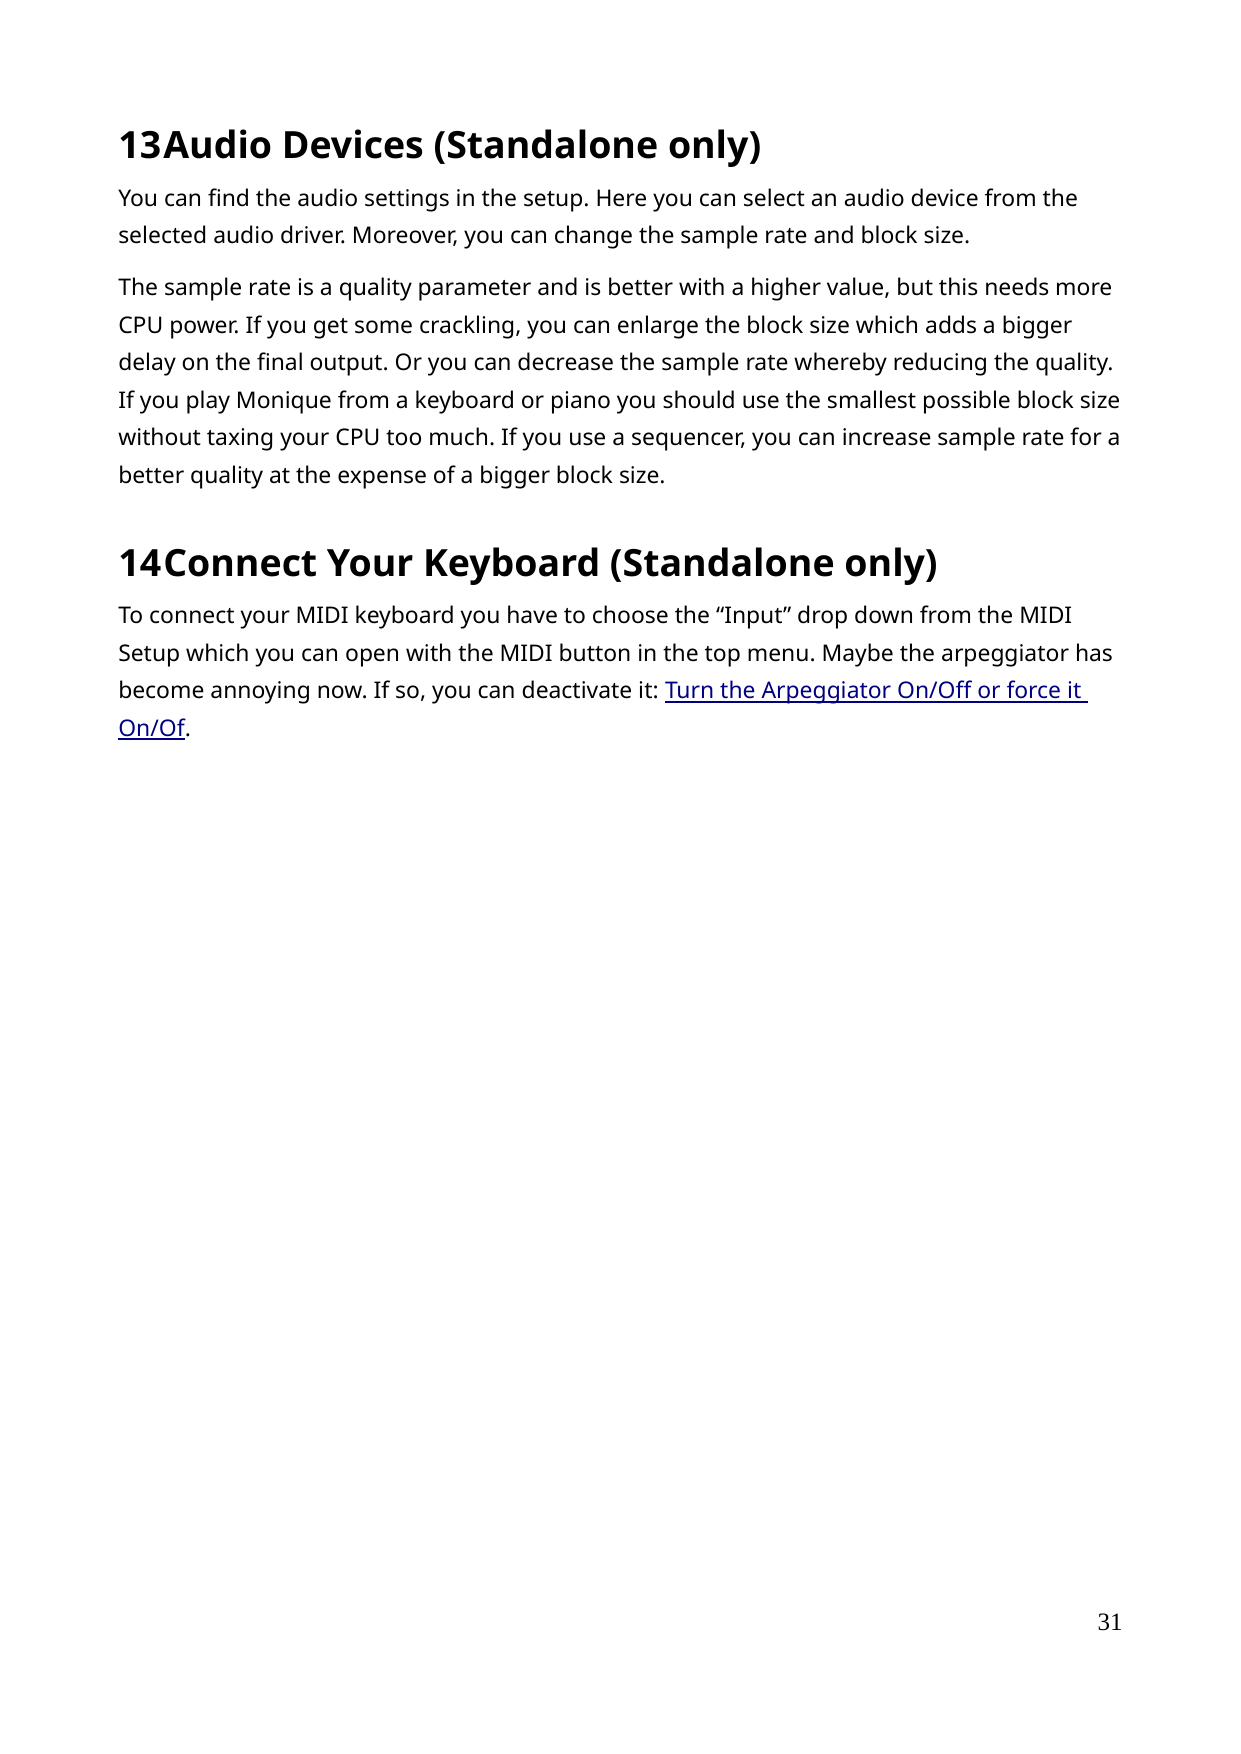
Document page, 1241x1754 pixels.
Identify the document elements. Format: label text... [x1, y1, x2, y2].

text You can find the audio settings in the setup. Here you can select an audio device from the selected audio driver. Moreover, you can change the sample rate and block size. [118, 182, 1122, 250]
text To connect your MIDI keyboard you have to choose the “Input” drop down from the MIDI Setup which you can open with the MIDI button in the top menu. Maybe the arpeggiator has become annoying now. If so, you can deactivate it: Turn the Arpeggiator On/Off or force it On/Of. [118, 599, 1122, 743]
text The sample rate is a quality parameter and is better with a higher value, but this needs more CPU power. If you get some crackling, you can enlarge the block size which adds a bigger delay on the final output. Or you can decrease the sample rate whereby reducing the quality. If you play Monique from a keyboard or piano you should use the smallest possible block size without taxing your CPU too much. If you use a sequencer, you can increase sample rate for a better quality at the expense of a bigger block size. [118, 271, 1122, 490]
subtitle Audio Devices (Standalone only) [118, 118, 1122, 169]
subtitle Connect Your Keyboard (Standalone only) [118, 536, 1122, 587]
